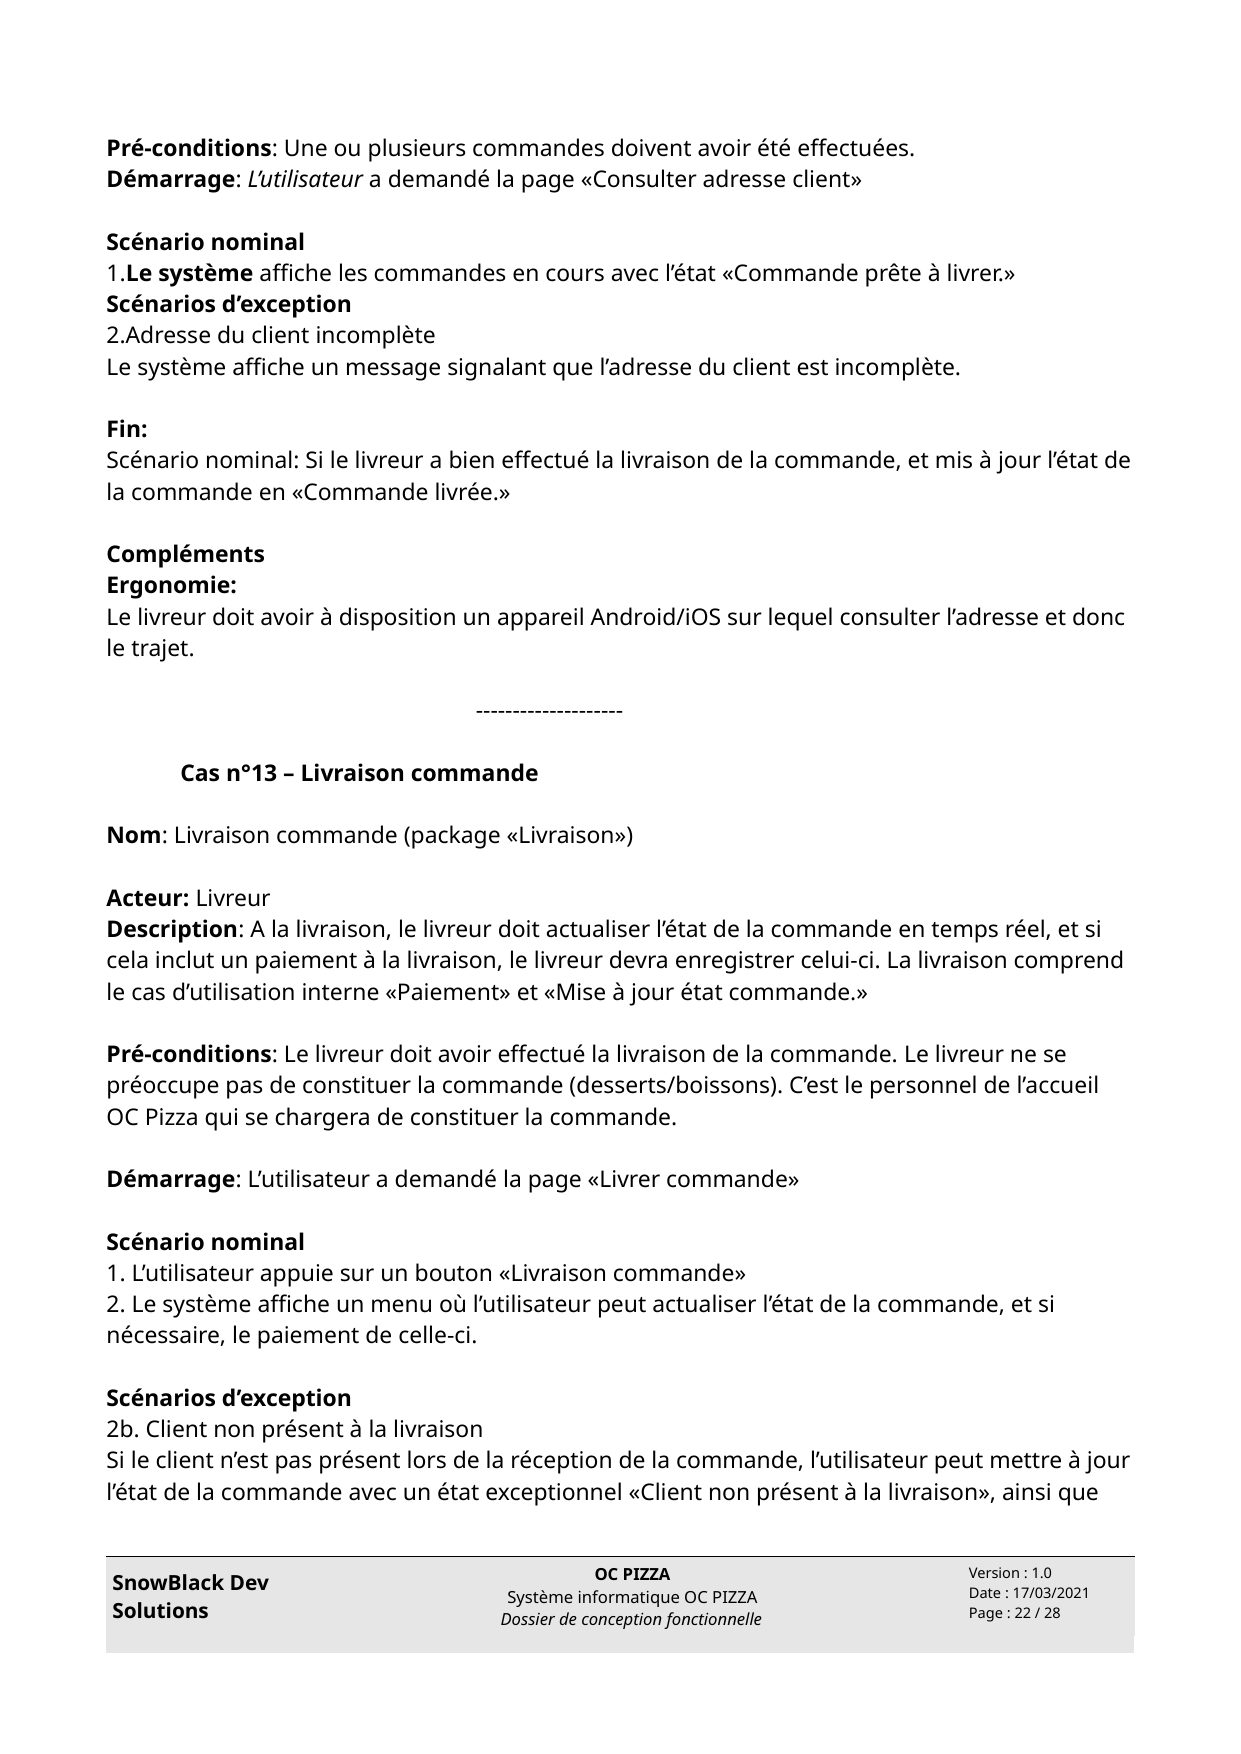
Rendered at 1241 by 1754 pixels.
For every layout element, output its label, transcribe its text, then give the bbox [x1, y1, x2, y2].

text Nom: Livraison commande (package «Livraison») [106, 819, 1134, 850]
text Fin: [106, 413, 1134, 444]
text Démarrage: L’utilisateur a demandé la page «Livrer commande» [106, 1163, 1134, 1194]
text Cas n°13 – Livraison commande [106, 757, 1134, 788]
text 2. Le système affiche un menu où l’utilisateur peut actualiser l’état de la commande, et si nécessaire, le paiement de celle-ci. [106, 1288, 1134, 1350]
text Description: A la livraison, le livreur doit actualiser l’état de la commande en temps réel, et si cela inclut un paiement à la livraison, le livreur devra enregistrer celui-ci. La livraison comprend le cas d’utilisation interne «Paiement» et «Mise à jour état commande.» [106, 913, 1134, 1007]
text 1.Le système affiche les commandes en cours avec l’état «Commande prête à livrer.» [106, 257, 1134, 288]
text 1. L’utilisateur appuie sur un bouton «Livraison commande» [106, 1257, 1134, 1288]
text Scénario nominal: Si le livreur a bien effectué la livraison de la commande, et mis à jour l’état de la commande en «Commande livrée.» [106, 444, 1134, 507]
text Si le client n’est pas présent lors de la réception de la commande, l’utilisateur peut mettre à jour l’état de la commande avec un état exceptionnel «Client non présent à la livraison», ainsi que [106, 1444, 1134, 1507]
text -------------------- [106, 694, 1134, 725]
text Compléments [106, 538, 1134, 569]
text 2b. Client non présent à la livraison [106, 1413, 1134, 1444]
text Le livreur doit avoir à disposition un appareil Android/iOS sur lequel consulter l’adresse et donc le trajet. [106, 600, 1134, 663]
text Scénarios d’exception [106, 288, 1134, 319]
text Pré-conditions: Une ou plusieurs commandes doivent avoir été effectuées. [106, 132, 1134, 163]
text Le système affiche un message signalant que l’adresse du client est incomplète. [106, 350, 1134, 382]
text Démarrage: L’utilisateur a demandé la page «Consulter adresse client» [106, 163, 1134, 194]
text 2.Adresse du client incomplète [106, 319, 1134, 350]
text Ergonomie: [106, 569, 1134, 600]
text Scénario nominal [106, 225, 1134, 257]
text Scénario nominal [106, 1225, 1134, 1257]
text Scénarios d’exception [106, 1382, 1134, 1413]
text Pré-conditions: Le livreur doit avoir effectué la livraison de la commande. Le livreur ne se préoccupe pas de constituer la commande (desserts/boissons). C’est le personnel de l’accueil OC Pizza qui se chargera de constituer la commande. [106, 1038, 1134, 1132]
text Acteur: Livreur [106, 882, 1134, 913]
